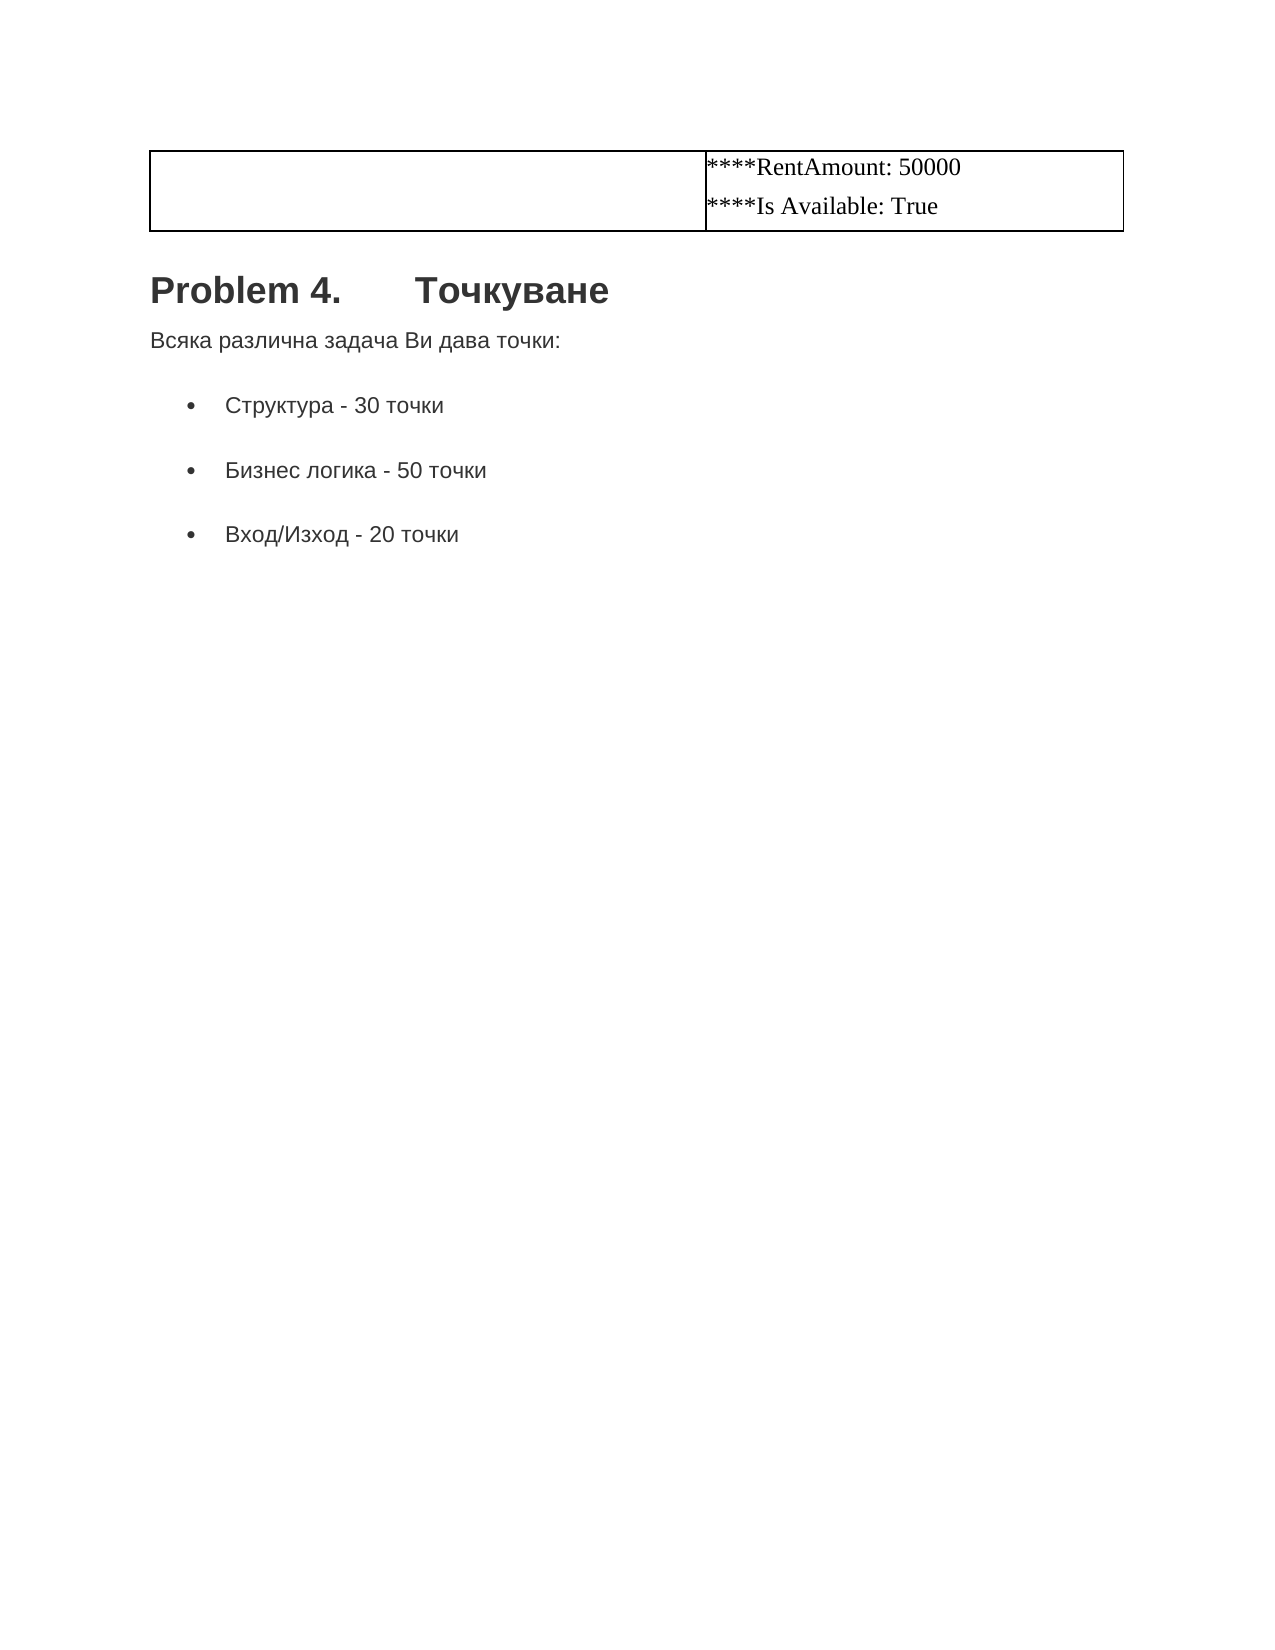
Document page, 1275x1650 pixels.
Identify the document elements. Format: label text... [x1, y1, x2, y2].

text Всяка различна задача Ви дава точки: [150, 327, 1125, 354]
table_cell ****RentAmount: 50000 ****Is Available: True [707, 152, 1123, 230]
table_cell [151, 152, 705, 230]
list Вход/Изход - 20 точки [187, 504, 1125, 547]
subtitle Problem 4. Точкуване [150, 269, 1125, 312]
list Бизнес логика - 50 точки [187, 439, 1125, 483]
list Структура - 30 точки [187, 374, 1125, 418]
